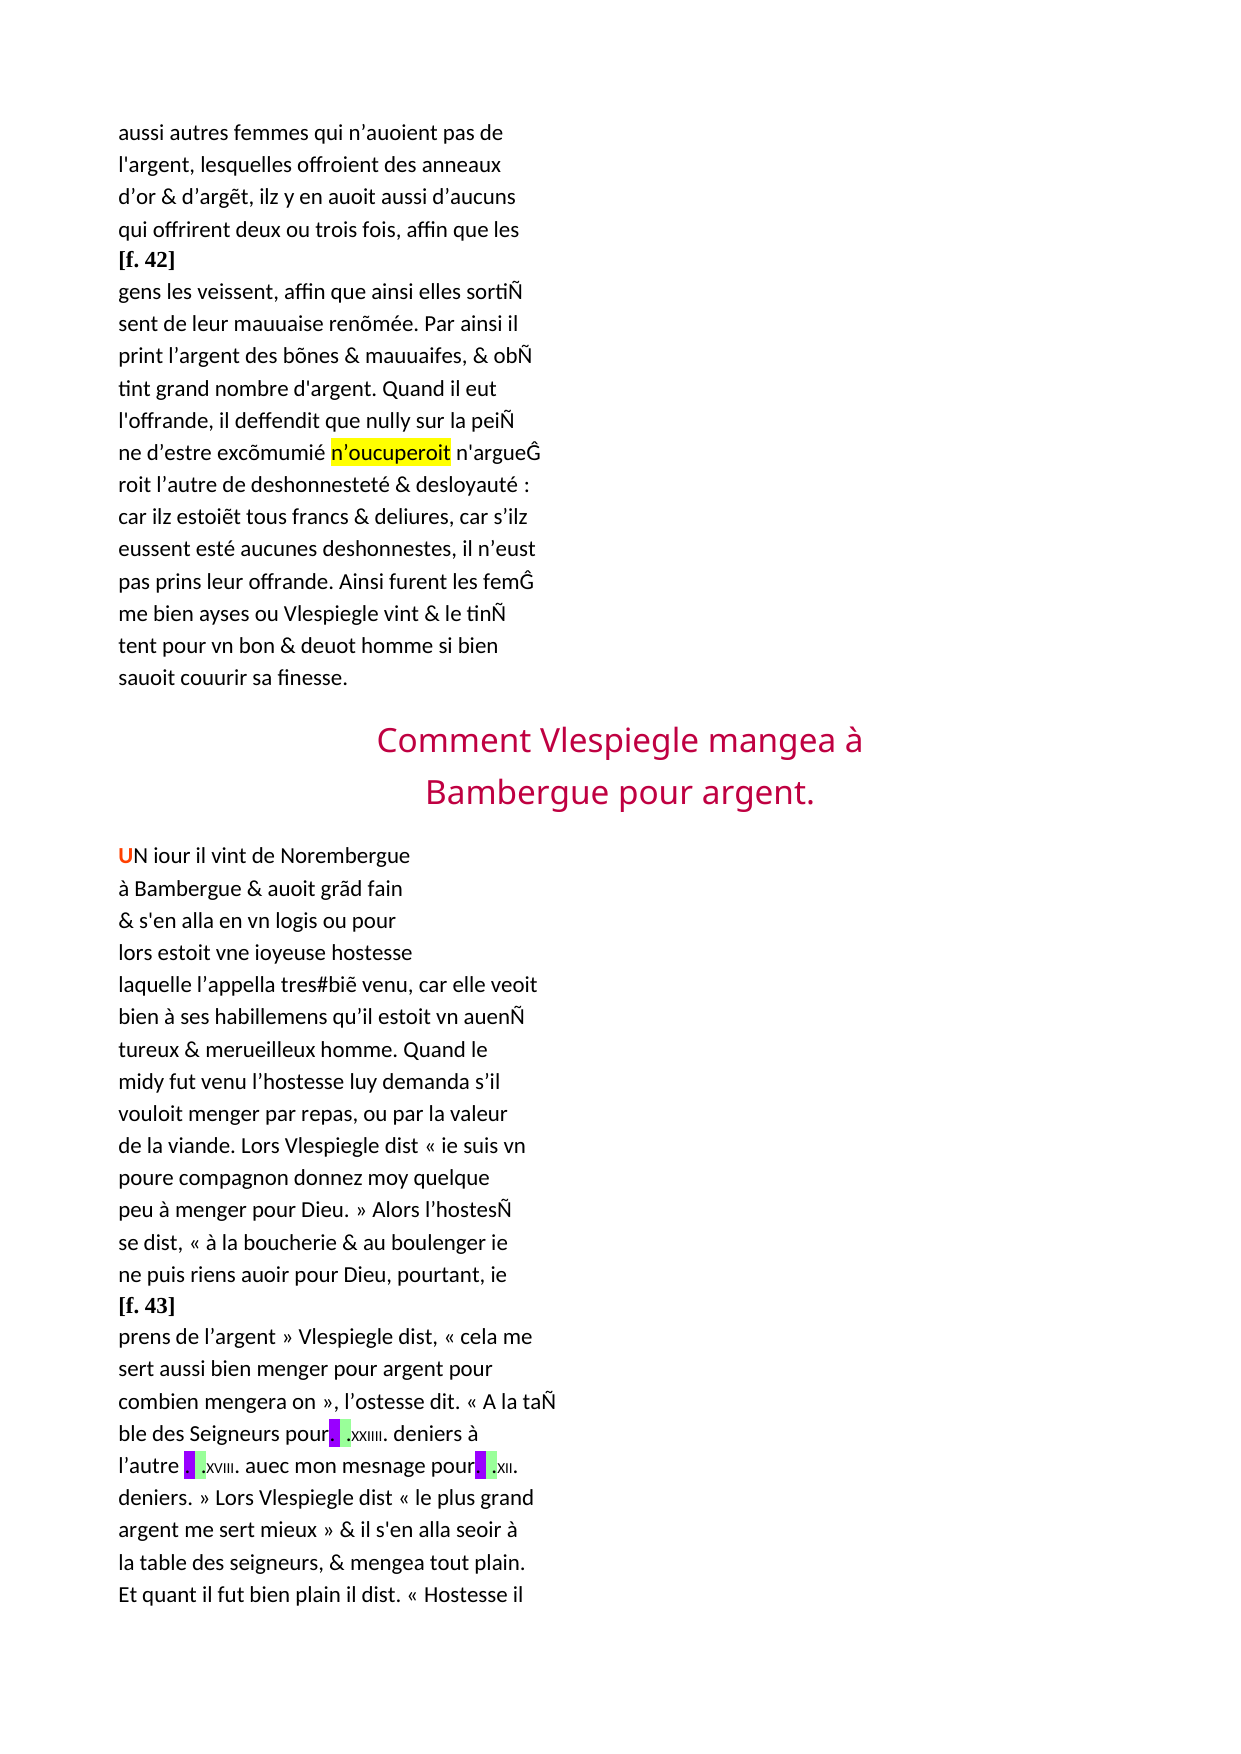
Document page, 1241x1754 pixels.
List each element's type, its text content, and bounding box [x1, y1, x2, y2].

text UN iour il vint de Norembergue à Bambergue & auoit grãd fain & s'en alla en vn logis ou pour lors estoit vne ioyeuse hostesse laquelle l’appella tres#biẽ venu, car elle veoit bien à ses habillemens qu’il estoit vn auenÑ tureux & merueilleux homme. Quand le midy fut venu l’hostesse luy demanda s’il vouloit menger par repas, ou par la valeur de la viande. Lors Vlespiegle dist « ie suis vn poure compagnon donnez moy quelque peu à menger pour Dieu. » Alors l’hostesÑ se dist, « à la boucherie & au boulenger ie ne puis riens auoir pour Dieu, pourtant, ie [f. 43] prens de l’argent » Vlespiegle dist, « cela me sert aussi bien menger pour argent pour combien mengera on », l’ostesse dit. « A la taÑ ble des Seigneurs pour. .xxiiii. deniers à l’autre . .xviii. auec mon mesnage pour. .xii. deniers. » Lors Vlespiegle dist « le plus grand argent me sert mieux » & il s'en alla seoir à la table des seigneurs, & mengea tout plain. Et quant il fut bien plain il dist. « Hostesse il [118, 842, 1122, 1608]
text aussi autres femmes qui n’auoient pas de l'argent, lesquelles offroient des anneaux d’or & d’argẽt, ilz y en auoit aussi d’aucuns qui offrirent deux ou trois fois, affin que les [f. 42] gens les veissent, affin que ainsi elles sortiÑ sent de leur mauuaise renõmée. Par ainsi il print l’argent des bõnes & mauuaifes, & obÑ tint grand nombre d'argent. Quand il eut l'offrande, il deffendit que nully sur la peiÑ ne d’estre excõmumié n’oucuperoit n'argueĜ roit l’autre de deshonnesteté & desloyauté : car ilz estoiẽt tous francs & deliures, car s’ilz eussent esté aucunes deshonnestes, il n’eust pas prins leur offrande. Ainsi furent les femĜ me bien ayses ou Vlespiegle vint & le tinÑ tent pour vn bon & deuot homme si bien sauoit couurir sa finesse. [118, 118, 1122, 691]
text Comment Vlespiegle mangea à Bambergue pour argent. [118, 716, 1122, 814]
